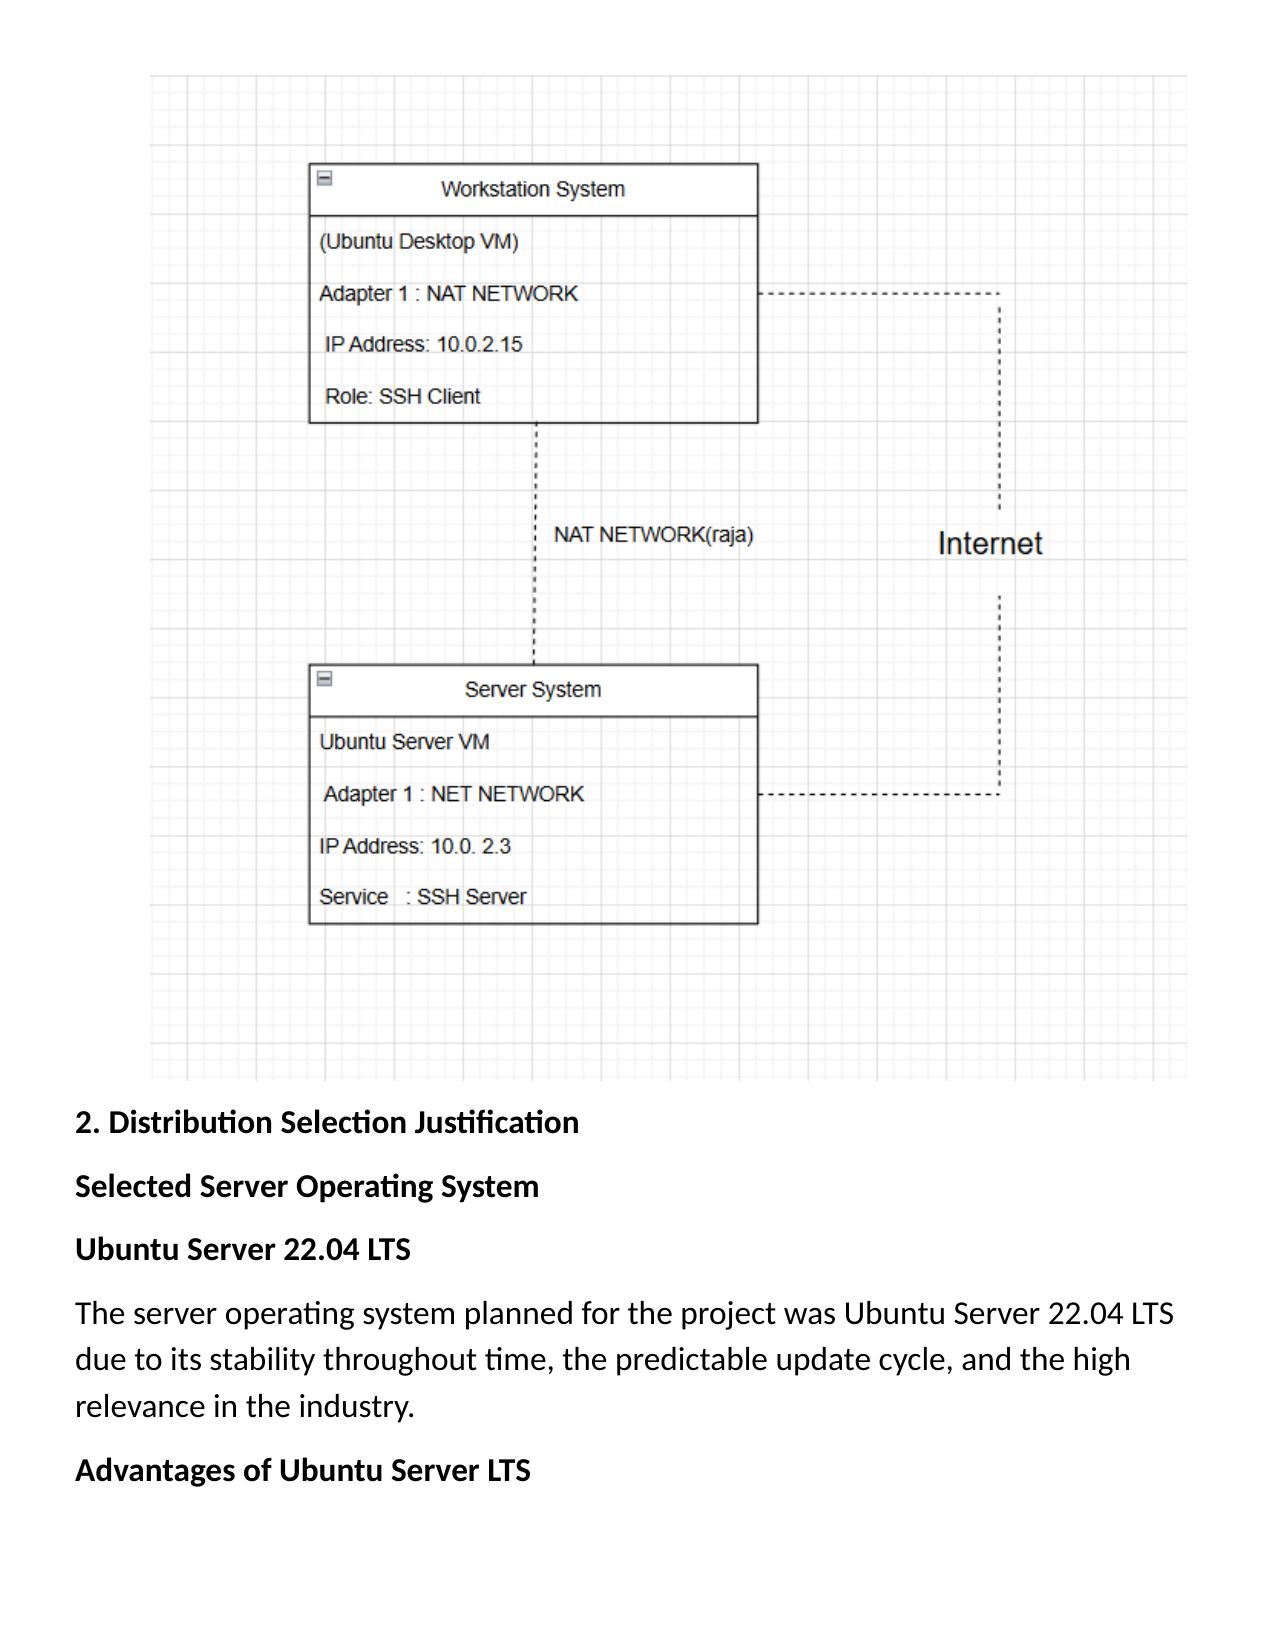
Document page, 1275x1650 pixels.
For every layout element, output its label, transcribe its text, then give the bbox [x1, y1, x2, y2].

text Ubuntu Server 22.04 LTS [75, 1228, 1200, 1269]
text Advantages of Ubuntu Server LTS [75, 1449, 1200, 1489]
text The server operating system planned for the project was Ubuntu Server 22.04 LTS due to its stability throughout time, the predictable update cycle, and the high relevance in the industry. [75, 1292, 1200, 1426]
text Selected Server Operating System [75, 1165, 1200, 1206]
text 2. Distribution Selection Justification [75, 1101, 1200, 1142]
